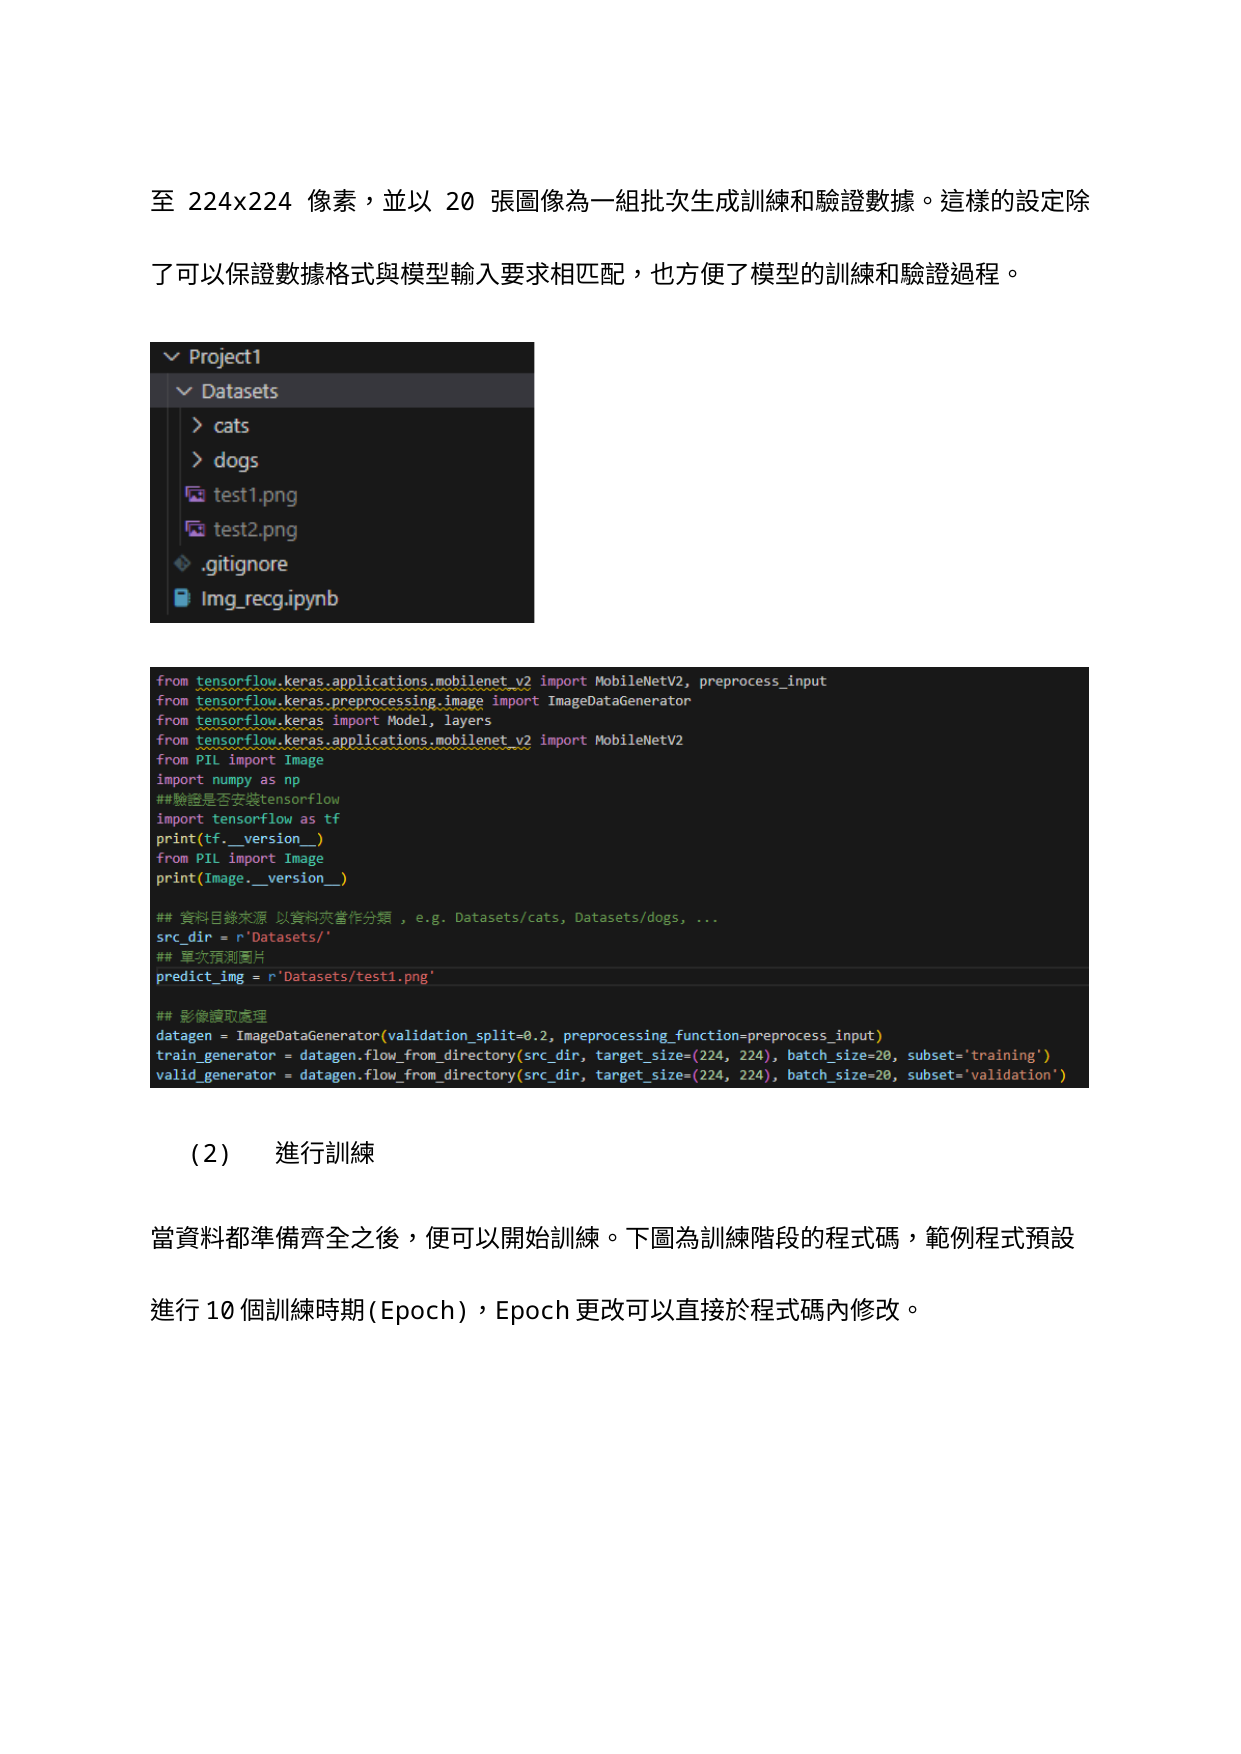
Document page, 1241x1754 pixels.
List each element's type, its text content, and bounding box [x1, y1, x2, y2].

list 進行訓練 [187, 1110, 1090, 1172]
text 至 224x224 像素，並以 20 張圖像為一組批次生成訓練和驗證數據。這樣的設定除了可以保證數據格式與模型輸入要求相匹配，也方便了模型的訓練和驗證過程。 [150, 158, 1090, 293]
picture [150, 342, 535, 623]
text 當資料都準備齊全之後，便可以開始訓練。下圖為訓練階段的程式碼，範例程式預設進行10個訓練時期(Epoch)，Epoch更改可以直接於程式碼內修改。 [150, 1195, 1090, 1330]
picture [150, 667, 1089, 1088]
